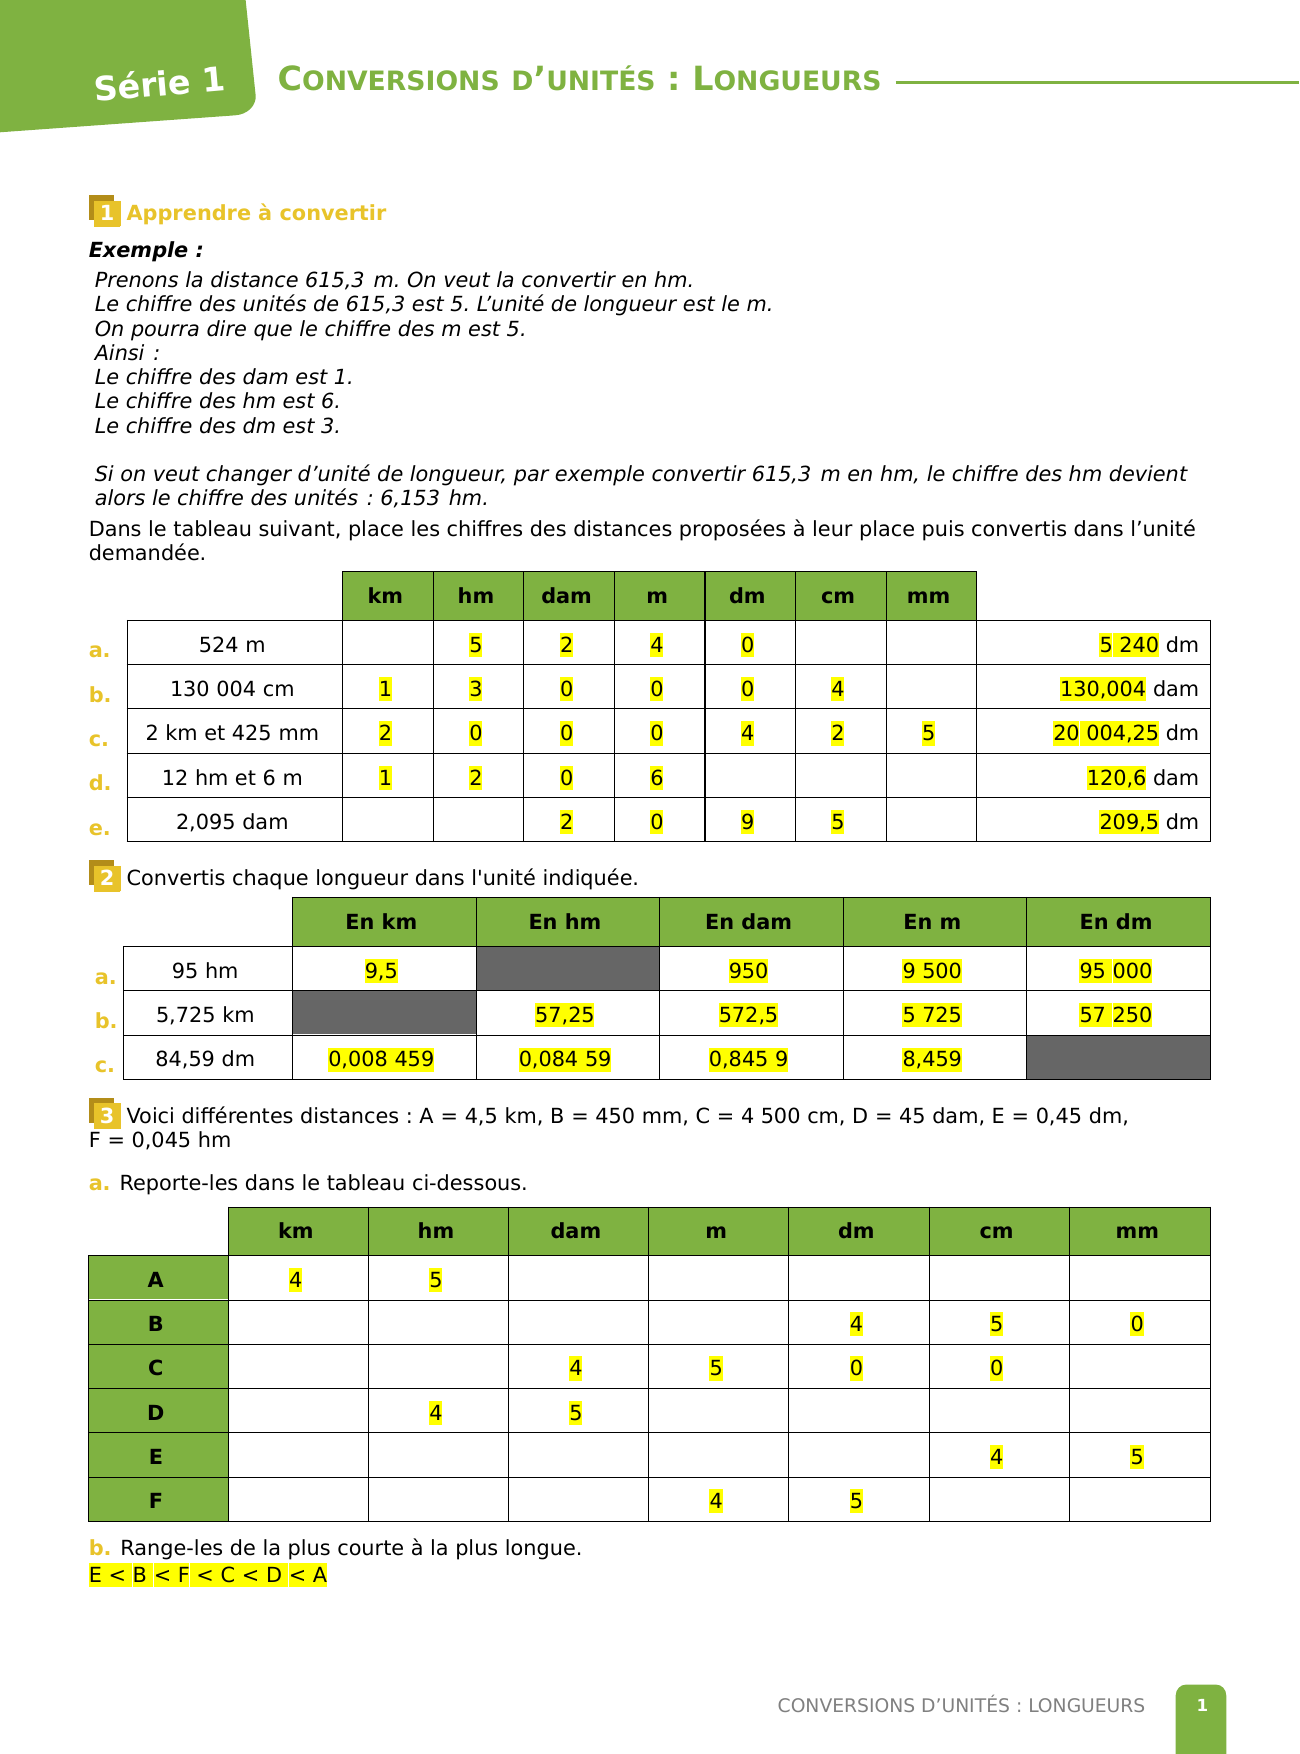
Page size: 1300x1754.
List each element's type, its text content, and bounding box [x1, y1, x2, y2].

table_header cm [796, 572, 886, 620]
table_cell 2 [796, 709, 886, 753]
table_header m [615, 572, 704, 620]
table_cell [1070, 1345, 1210, 1388]
table_cell [229, 1301, 368, 1344]
table_cell [789, 1389, 929, 1432]
table_cell 0 [1070, 1301, 1210, 1344]
list Reporte‑les dans le tableau ci-dessous. [88, 1171, 1211, 1195]
table_cell [930, 1389, 1069, 1432]
table_cell 4 [930, 1433, 1069, 1477]
subtitle Voici différentes distances : A = 4,5 km, B = 450 mm, C = 4 500 cm, D = 45 dam, E = 0,45 dm, F = 0,045 hm [88, 1097, 1211, 1153]
subtitle Le chiffre des dm est 3. [94, 414, 1211, 438]
table_cell [1070, 1256, 1210, 1299]
table_cell 0,845 9 [660, 1036, 843, 1079]
table_cell [229, 1433, 368, 1477]
table_cell [89, 946, 123, 990]
table_cell [343, 798, 433, 841]
table_cell 5 [509, 1389, 648, 1432]
table_cell [89, 990, 123, 1034]
subtitle Le chiffre des unités de 615,3 est 5. L’unité de longueur est le m. On pourra dire que le chiffre des m est 5. [94, 292, 1211, 341]
table_cell [930, 1256, 1069, 1299]
table_cell [369, 1301, 508, 1344]
table_cell 2,095 dam [128, 798, 342, 841]
table_header En dm [1027, 898, 1210, 946]
table_cell [796, 754, 886, 797]
table_header m [649, 1208, 788, 1255]
table_cell 4 [796, 665, 886, 708]
table_cell [796, 621, 886, 664]
table_cell [369, 1478, 508, 1521]
subtitle Ainsi : [94, 341, 1211, 365]
table_header [89, 571, 127, 620]
table_cell 209,5 dm [977, 798, 1210, 841]
list E < B < F < C < D < A [327, 1563, 1211, 1587]
table_cell [89, 708, 127, 753]
table_header [977, 571, 1211, 620]
table_cell E [89, 1433, 228, 1477]
subtitle Apprendre à convertir [114, 195, 1211, 226]
table_cell [887, 665, 976, 708]
table_cell [649, 1433, 788, 1477]
table_cell 4 [229, 1256, 368, 1299]
table_cell 5,725 km [124, 991, 292, 1034]
table_cell 5 [434, 621, 523, 664]
table_cell 0 [524, 665, 614, 708]
table_cell 95 hm [124, 947, 292, 990]
subtitle Convertis chaque longueur dans l'unité indiquée. [114, 860, 1211, 891]
table_header hm [434, 572, 523, 620]
table_cell [930, 1478, 1069, 1521]
table_cell 57 250 [1027, 991, 1210, 1034]
table_cell 120,6 dam [977, 754, 1210, 797]
table_cell 4 [789, 1301, 929, 1344]
table_cell [649, 1301, 788, 1344]
table_cell D [89, 1389, 228, 1432]
table_header hm [369, 1208, 508, 1255]
table_cell [789, 1256, 929, 1299]
subtitle Prenons la distance 615,3 m. On veut la convertir en hm. [94, 268, 1211, 292]
table_header dam [509, 1208, 648, 1255]
table_cell [887, 621, 976, 664]
table_cell 2 [524, 798, 614, 841]
table_header [127, 571, 342, 620]
table_cell 2 [434, 754, 523, 797]
table_cell 4 [369, 1389, 508, 1432]
table_cell 5 [649, 1345, 788, 1388]
table_cell [369, 1433, 508, 1477]
table_cell 2 [524, 621, 614, 664]
table_cell 95 000 [1027, 947, 1210, 990]
table_cell B [89, 1301, 228, 1344]
table_header mm [887, 572, 976, 620]
subtitle Dans le tableau suivant, place les chiffres des distances proposées à leur place puis convertis dans l’unité demandée. [88, 517, 1205, 565]
table_cell [369, 1345, 508, 1388]
table_header km [343, 572, 433, 620]
table_header En hm [477, 898, 659, 946]
table_cell 2 [343, 709, 433, 753]
table_cell C [89, 1345, 228, 1388]
list Range‑les de la plus courte à la plus longue. [88, 1522, 1211, 1563]
table_cell 8,459 [844, 1036, 1026, 1079]
table_cell 5 [369, 1256, 508, 1299]
table_cell 84,59 dm [124, 1036, 292, 1079]
table_cell [89, 753, 127, 797]
table_cell 9,5 [293, 947, 476, 990]
table_cell 130,004 dam [977, 665, 1210, 708]
table_cell [89, 664, 127, 708]
table_cell 0 [524, 709, 614, 753]
table_cell 0 [706, 621, 795, 664]
table_cell 0 [524, 754, 614, 797]
table_cell [887, 798, 976, 841]
table_cell 0 [615, 665, 704, 708]
table_cell 5 [930, 1301, 1069, 1344]
table_cell 0 [789, 1345, 929, 1388]
table_cell 0 [706, 665, 795, 708]
table_cell [509, 1433, 648, 1477]
table_cell F [89, 1478, 228, 1521]
table_cell 5 725 [844, 991, 1026, 1034]
table_cell [887, 754, 976, 797]
table_cell 9 [706, 798, 795, 841]
table_cell 572,5 [660, 991, 843, 1034]
table_cell 9 500 [844, 947, 1026, 990]
table_cell [1070, 1389, 1210, 1432]
table_cell 0 [615, 709, 704, 753]
table_header [89, 897, 124, 946]
table_cell [789, 1433, 929, 1477]
table_cell 20 004,25 dm [977, 709, 1210, 753]
table_cell A [89, 1256, 228, 1299]
table_cell [649, 1389, 788, 1432]
table_cell 0,008 459 [293, 1036, 476, 1079]
table_cell 4 [615, 621, 704, 664]
table_cell [509, 1256, 648, 1299]
table_cell 0 [930, 1345, 1069, 1388]
table_header En dam [660, 898, 843, 946]
table_header En m [844, 898, 1026, 946]
table_cell 5 240 dm [977, 621, 1210, 664]
subtitle Le chiffre des dam est 1. [94, 365, 1211, 389]
table_cell [229, 1478, 368, 1521]
table_cell 0 [434, 709, 523, 753]
subtitle Exemple : [88, 238, 1205, 262]
table_cell 5 [1070, 1433, 1210, 1477]
table_cell 5 [796, 798, 886, 841]
table_cell 6 [615, 754, 704, 797]
table_cell 5 [789, 1478, 929, 1521]
table_cell [706, 754, 795, 797]
table_cell [293, 991, 476, 1034]
table_cell 4 [649, 1478, 788, 1521]
table_cell [649, 1256, 788, 1299]
table_cell [1027, 1036, 1210, 1079]
table_cell 1 [343, 754, 433, 797]
table_header dm [706, 572, 795, 620]
table_cell 4 [706, 709, 795, 753]
table_cell 3 [434, 665, 523, 708]
table_header dam [524, 572, 614, 620]
table_header [89, 1207, 228, 1255]
table_cell [89, 797, 127, 841]
table_header cm [930, 1208, 1069, 1255]
table_cell [509, 1478, 648, 1521]
table_cell 130 004 cm [128, 665, 342, 708]
subtitle Le chiffre des hm est 6. [94, 389, 1211, 414]
table_cell 524 m [128, 621, 342, 664]
table_header dm [789, 1208, 929, 1255]
table_cell [229, 1345, 368, 1388]
table_header En km [293, 898, 476, 946]
table_cell 0 [615, 798, 704, 841]
table_cell 2 km et 425 mm [128, 709, 342, 753]
table_cell [434, 798, 523, 841]
table_cell 57,25 [477, 991, 659, 1034]
table_cell 4 [509, 1345, 648, 1388]
table_cell 1 [343, 665, 433, 708]
table_cell [509, 1301, 648, 1344]
table_cell 5 [887, 709, 976, 753]
table_cell [229, 1389, 368, 1432]
table_cell 0,084 59 [477, 1036, 659, 1079]
table_header [124, 897, 292, 946]
table_header km [229, 1208, 368, 1255]
subtitle Si on veut changer d’unité de longueur, par exemple convertir 615,3 m en hm, le chiffre des hm devient alors le chiffre des unités : 6,153 hm. [94, 462, 1211, 511]
table_cell [89, 1035, 123, 1079]
table_cell [89, 620, 127, 664]
table_cell 950 [660, 947, 843, 990]
table_cell [477, 947, 659, 990]
table_cell [343, 621, 433, 664]
table_cell 12 hm et 6 m [128, 754, 342, 797]
table_cell [1070, 1478, 1210, 1521]
table_header mm [1070, 1208, 1210, 1255]
